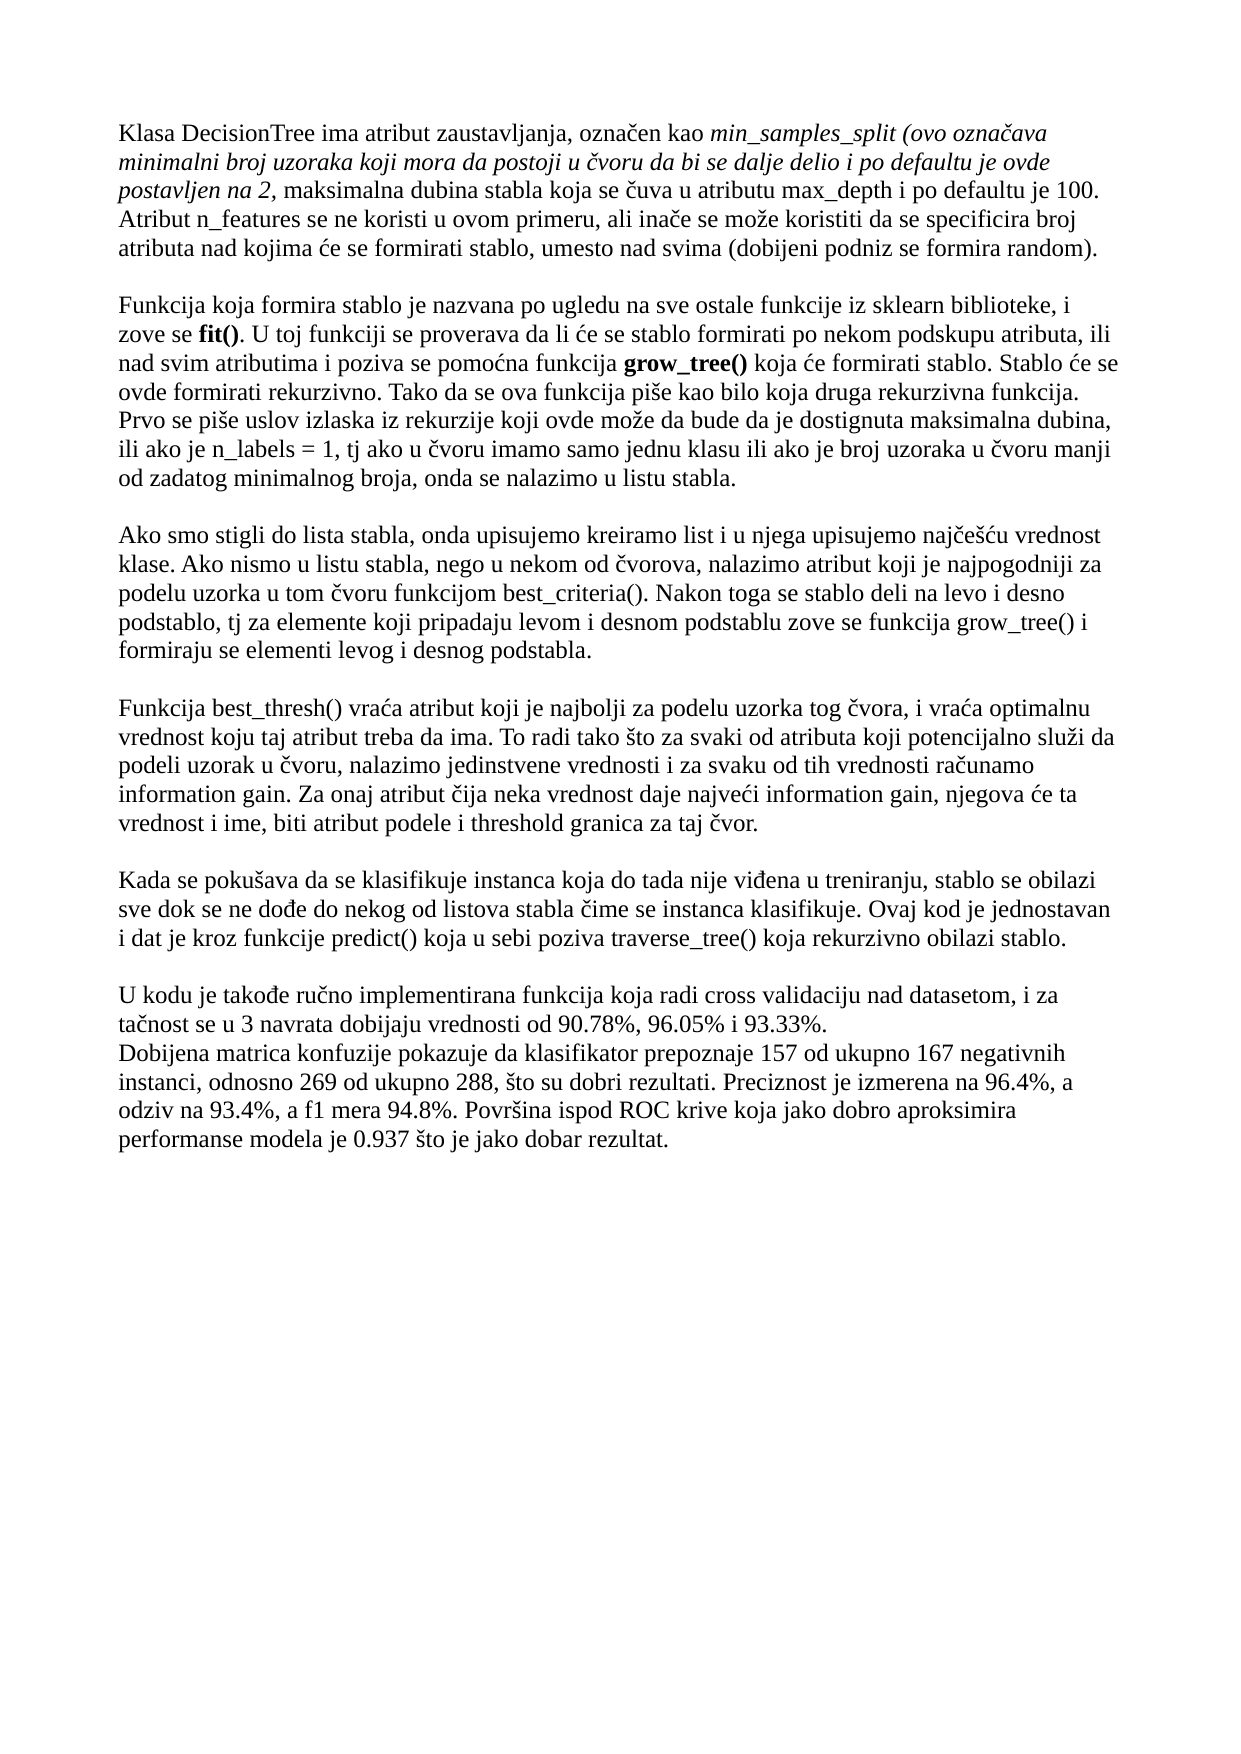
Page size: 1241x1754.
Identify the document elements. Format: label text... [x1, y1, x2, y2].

text Funkcija best_thresh() vraća atribut koji je najbolji za podelu uzorka tog čvora, i vraća optimalnu vrednost koju taj atribut treba da ima. To radi tako što za svaki od atributa koji potencijalno služi da podeli uzorak u čvoru, nalazimo jedinstvene vrednosti i za svaku od tih vrednosti računamo information gain. Za onaj atribut čija neka vrednost daje najveći information gain, njegova će ta vrednost i ime, biti atribut podele i threshold granica za taj čvor. [118, 693, 1122, 837]
text U kodu je takođe ručno implementirana funkcija koja radi cross validaciju nad datasetom, i za tačnost se u 3 navrata dobijaju vrednosti od 90.78%, 96.05% i 93.33%. [118, 981, 1122, 1038]
text Kada se pokušava da se klasifikuje instanca koja do tada nije viđena u treniranju, stablo se obilazi sve dok se ne dođe do nekog od listova stabla čime se instanca klasifikuje. Ovaj kod je jednostavan i dat je kroz funkcije predict() koja u sebi poziva traverse_tree() koja rekurzivno obilazi stablo. [118, 866, 1122, 952]
text Ako smo stigli do lista stabla, onda upisujemo kreiramo list i u njega upisujemo najčešću vrednost klase. Ako nismo u listu stabla, nego u nekom od čvorova, nalazimo atribut koji je najpogodniji za podelu uzorka u tom čvoru funkcijom best_criteria(). Nakon toga se stablo deli na levo i desno podstablo, tj za elemente koji pripadaju levom i desnom podstablu zove se funkcija grow_tree() i formiraju se elementi levog i desnog podstabla. [118, 521, 1122, 664]
text Klasa DecisionTree ima atribut zaustavljanja, označen kao min_samples_split (ovo označava minimalni broj uzoraka koji mora da postoji u čvoru da bi se dalje delio i po defaultu je ovde postavljen na 2, maksimalna dubina stabla koja se čuva u atributu max_depth i po defaultu je 100. Atribut n_features se ne koristi u ovom primeru, ali inače se može koristiti da se specificira broj atributa nad kojima će se formirati stablo, umesto nad svima (dobijeni podniz se formira random). [118, 118, 1122, 262]
text Funkcija koja formira stablo je nazvana po ugledu na sve ostale funkcije iz sklearn biblioteke, i zove se fit(). U toj funkciji se proverava da li će se stablo formirati po nekom podskupu atributa, ili nad svim atributima i poziva se pomoćna funkcija grow_tree() koja će formirati stablo. Stablo će se ovde formirati rekurzivno. Tako da se ova funkcija piše kao bilo koja druga rekurzivna funkcija. Prvo se piše uslov izlaska iz rekurzije koji ovde može da bude da je dostignuta maksimalna dubina, ili ako je n_labels = 1, tj ako u čvoru imamo samo jednu klasu ili ako je broj uzoraka u čvoru manji od zadatog minimalnog broja, onda se nalazimo u listu stabla. [118, 291, 1122, 492]
text Dobijena matrica konfuzije pokazuje da klasifikator prepoznaje 157 od ukupno 167 negativnih instanci, odnosno 269 od ukupno 288, što su dobri rezultati. Preciznost je izmerena na 96.4%, a odziv na 93.4%, a f1 mera 94.8%. Površina ispod ROC krive koja jako dobro aproksimira performanse modela je 0.937 što je jako dobar rezultat. [118, 1038, 1122, 1153]
